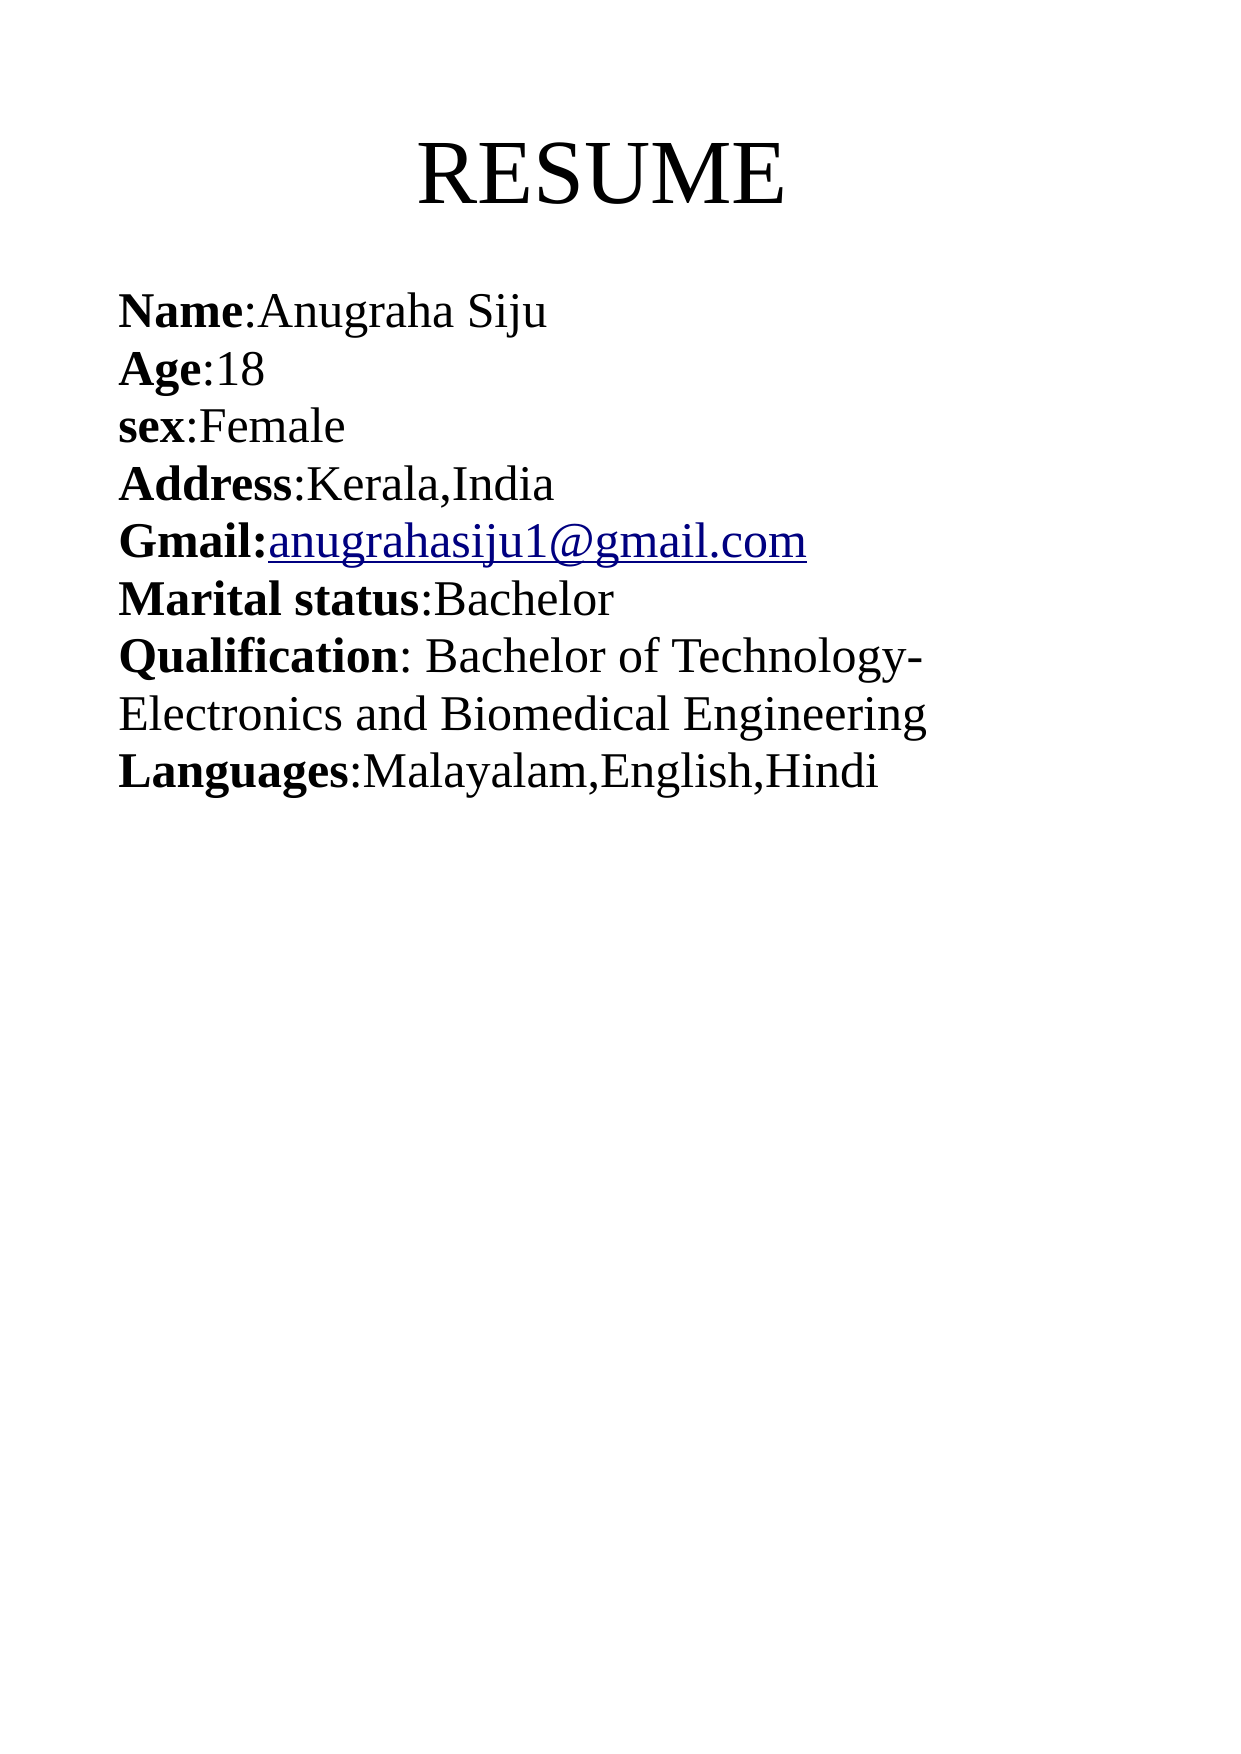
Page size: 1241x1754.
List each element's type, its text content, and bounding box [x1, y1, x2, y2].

text Languages:Malayalam,English,Hindi [118, 741, 1122, 798]
text Qualification: Bachelor of Technology-Electronics and Biomedical Engineering [118, 626, 1122, 741]
text Address:Kerala,India [118, 453, 1122, 511]
text Marital status:Bachelor [118, 568, 1122, 626]
text RESUME [118, 118, 1122, 223]
text Name:Anugraha Siju [118, 281, 1122, 338]
text Age:18 [118, 338, 1122, 396]
text sex:Female [118, 396, 1122, 453]
text Gmail:anugrahasiju1@gmail.com [118, 511, 1122, 568]
